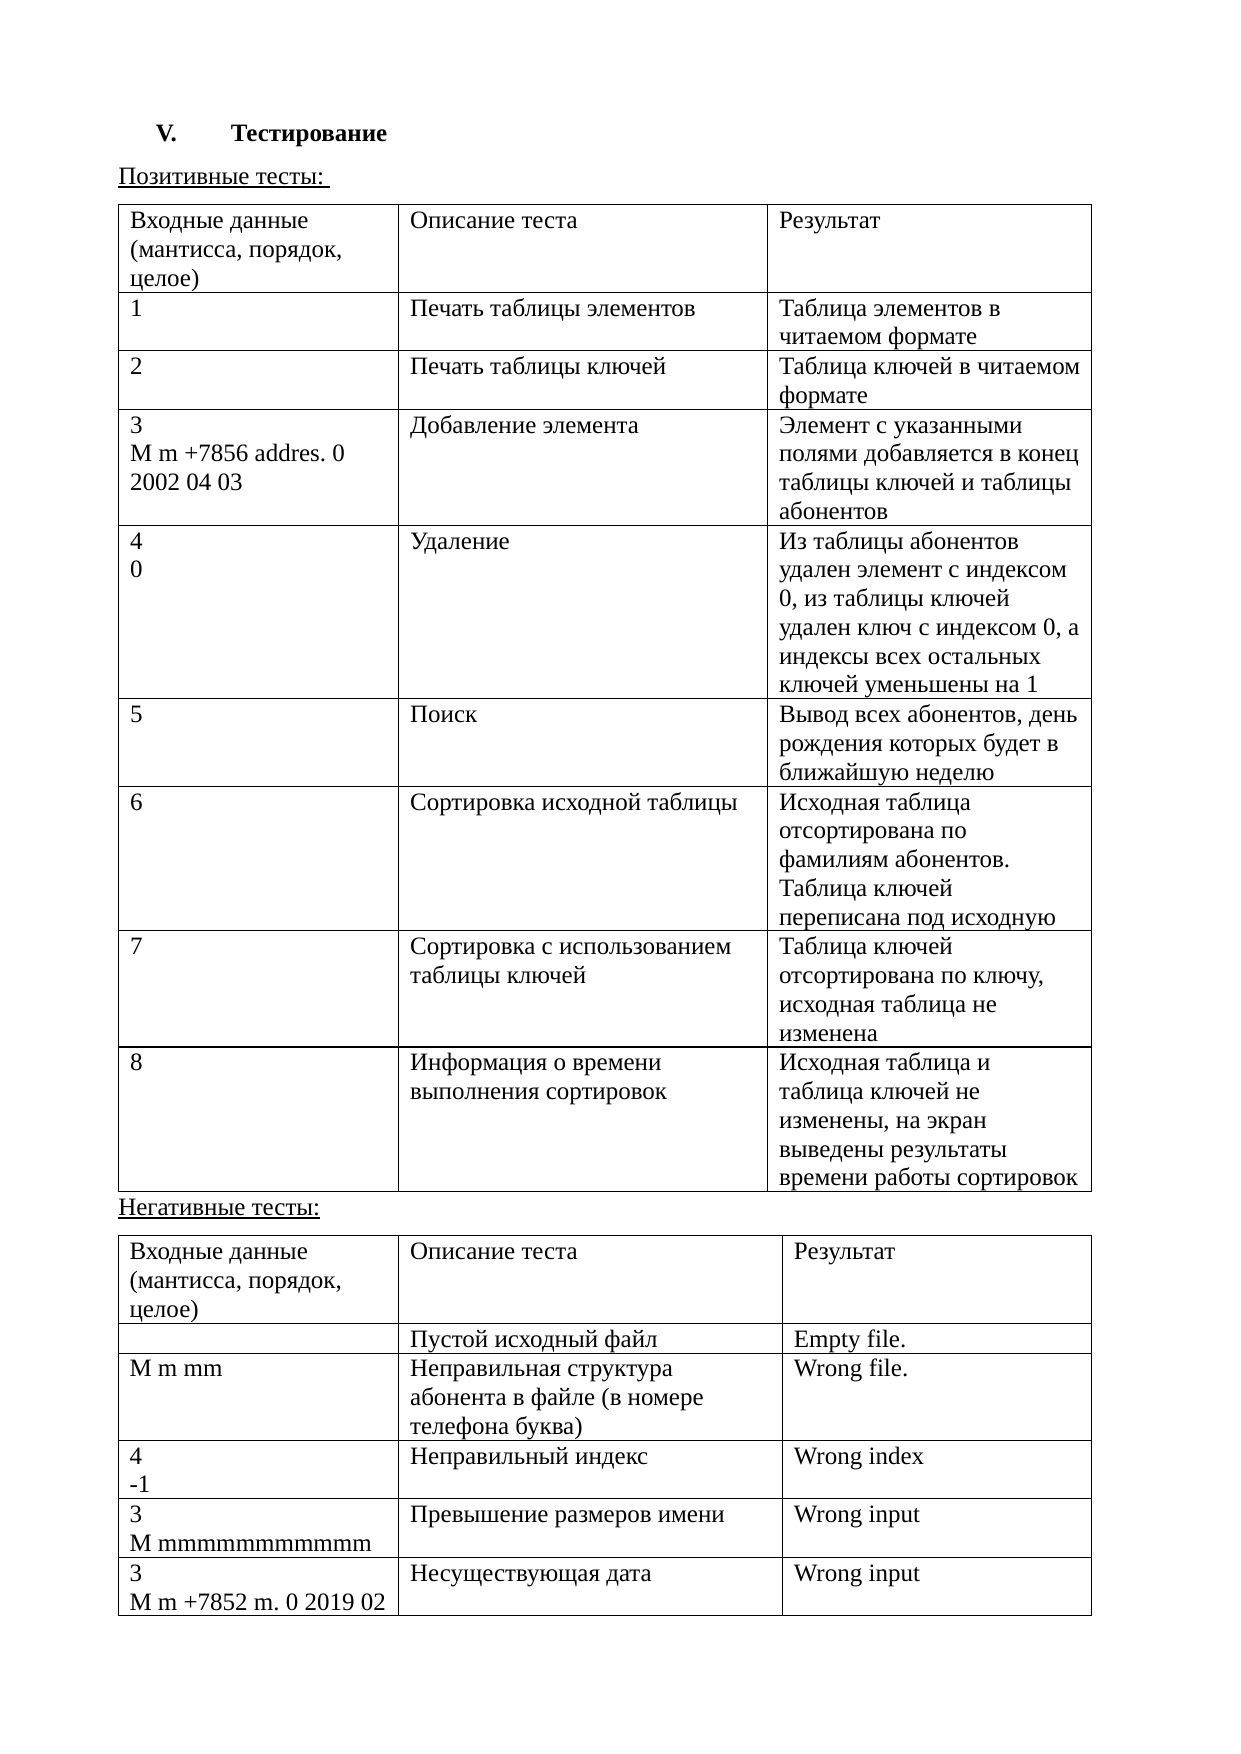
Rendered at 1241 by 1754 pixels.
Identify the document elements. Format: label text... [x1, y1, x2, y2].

table_cell M m mm [119, 1354, 398, 1440]
table_cell Wrong input [783, 1558, 1091, 1615]
table_cell Вывод всех абонентов, день рождения которых будет в ближайшую неделю [768, 699, 1091, 786]
table_header Результат [783, 1236, 1091, 1323]
table_cell Wrong file. [783, 1354, 1091, 1440]
table_cell Пустой исходный файл [399, 1324, 782, 1352]
table_cell Сортировка с использованием таблицы ключей [399, 931, 767, 1046]
table_cell Исходная таблица отсортирована по фамилиям абонентов. Таблица ключей переписана под исходную [768, 787, 1091, 930]
table_cell 6 [119, 787, 398, 930]
text Негативные тесты: [118, 1192, 1122, 1221]
table_cell Wrong index [783, 1441, 1091, 1498]
table_cell 5 [119, 699, 398, 786]
table_cell 4 0 [119, 526, 398, 698]
table_cell 3 M mmmmmmmmmmm [119, 1499, 398, 1557]
table_cell Неправильная структура абонента в файле (в номере телефона буква) [399, 1354, 782, 1440]
table_cell Добавление элемента [399, 410, 767, 525]
table_cell 1 [119, 293, 398, 350]
table_cell Из таблицы абонентов удален элемент с индексом 0, из таблицы ключей удален ключ c индексом 0, а индексы всех остальных ключей уменьшены на 1 [768, 526, 1091, 698]
table_cell Несуществующая дата [399, 1558, 782, 1615]
table_cell Превышение размеров имени [399, 1499, 782, 1557]
table_cell 2 [119, 351, 398, 409]
table_cell Таблица элементов в читаемом формате [768, 293, 1091, 350]
table_cell Элемент с указанными полями добавляется в конец таблицы ключей и таблицы абонентов [768, 410, 1091, 525]
table_header Входные данные (мантисса, порядок, целое) [119, 205, 398, 292]
table_cell Неправильный индекс [399, 1441, 782, 1498]
table_cell 7 [119, 931, 398, 1046]
table_cell 3 M m +7852 m. 0 2019 02 [119, 1558, 398, 1615]
table_cell Wrong input [783, 1499, 1091, 1557]
table_header Входные данные (мантисса, порядок, целое) [119, 1236, 398, 1323]
table_cell Печать таблицы элементов [399, 293, 767, 350]
table_cell 3 M m +7856 addres. 0 2002 04 03 [119, 410, 398, 525]
table_cell Таблица ключей отсортирована по ключу, исходная таблица не изменена [768, 931, 1091, 1046]
table_cell Печать таблицы ключей [399, 351, 767, 409]
table_cell [119, 1324, 398, 1352]
table_cell 4 -1 [119, 1441, 398, 1498]
table_cell Информация о времени выполнения сортировок [399, 1048, 767, 1191]
table_header Описание теста [399, 1236, 782, 1323]
table_cell Empty file. [783, 1324, 1091, 1352]
table_header Результат [768, 205, 1091, 292]
table_cell Удаление [399, 526, 767, 698]
table_cell Поиск [399, 699, 767, 786]
table_cell 8 [119, 1048, 398, 1191]
table_cell Сортировка исходной таблицы [399, 787, 767, 930]
list Тестирование [156, 118, 1122, 147]
table_header Описание теста [399, 205, 767, 292]
table_cell Исходная таблица и таблица ключей не изменены, на экран выведены результаты времени работы сортировок [768, 1048, 1091, 1191]
table_cell Таблица ключей в читаемом формате [768, 351, 1091, 409]
text Позитивные тесты: [118, 161, 1122, 190]
